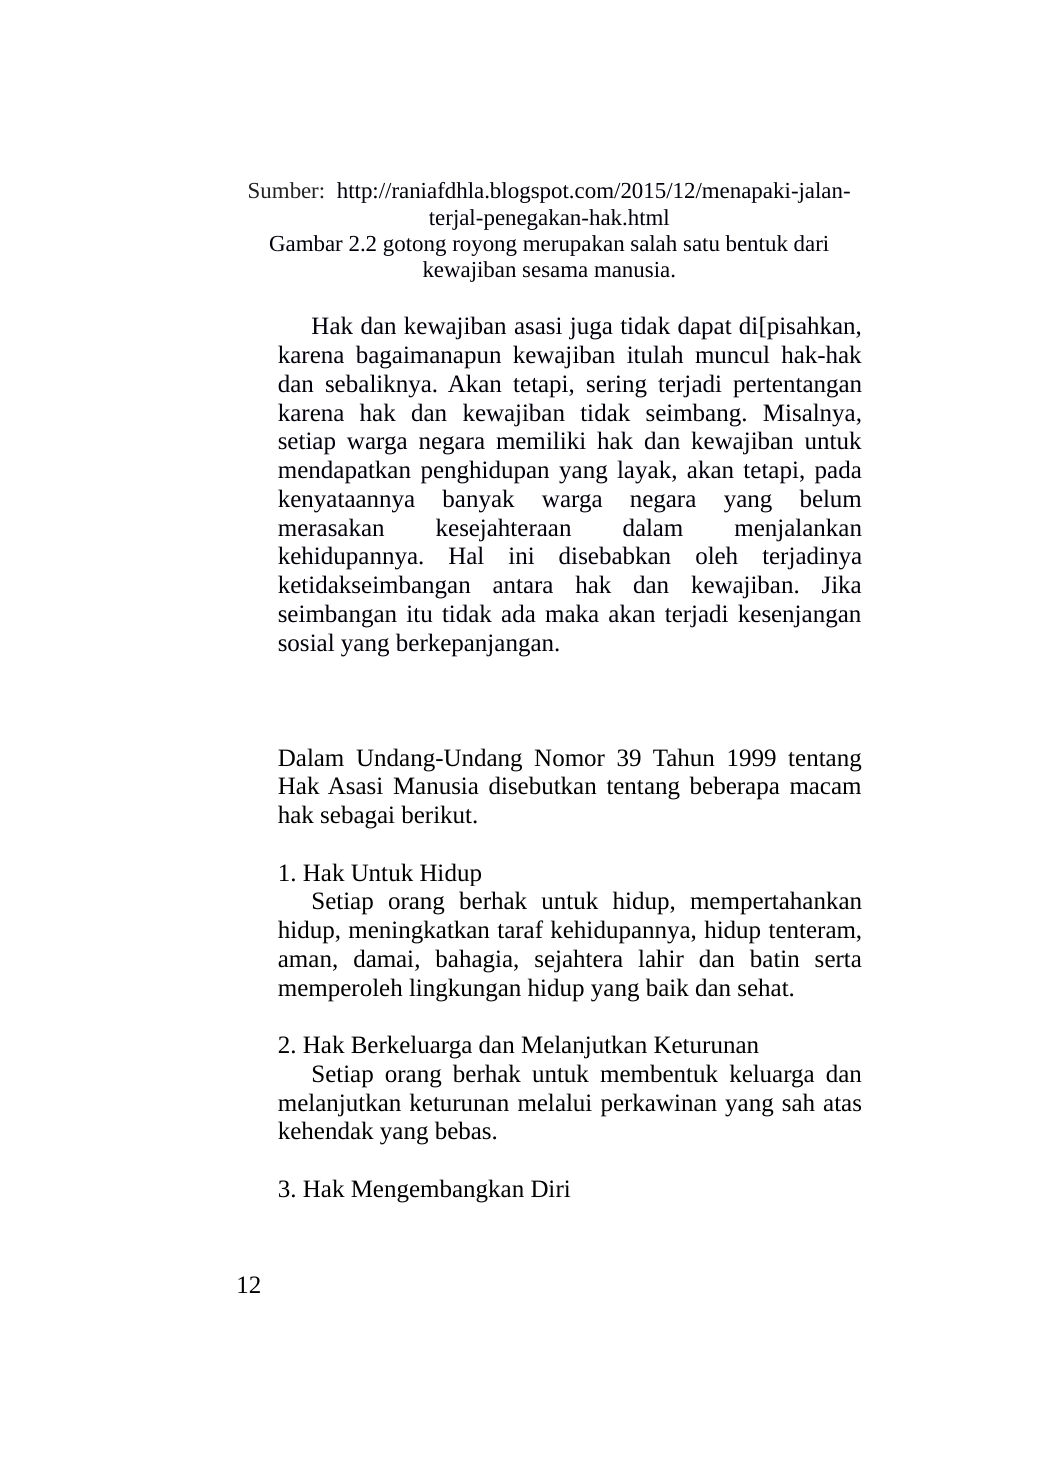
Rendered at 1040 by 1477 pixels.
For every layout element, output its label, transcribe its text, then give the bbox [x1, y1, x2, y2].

text Setiap orang berhak untuk hidup, mempertahankan hidup, meningkatkan taraf kehidupannya, hidup tenteram, aman, damai, bahagia, sejahtera lahir dan batin serta memperoleh lingkungan hidup yang baik dan sehat. [278, 886, 862, 1001]
text Hak dan kewajiban asasi juga tidak dapat di[pisahkan, karena bagaimanapun kewajiban itulah muncul hak-hak dan sebaliknya. Akan tetapi, sering terjadi pertentangan karena hak dan kewajiban tidak seimbang. Misalnya, setiap warga negara memiliki hak dan kewajiban untuk mendapatkan penghidupan yang layak, akan tetapi, pada kenyataannya banyak warga negara yang belum merasakan kesejahteraan dalam menjalankan kehidupannya. Hal ini disebabkan oleh terjadinya ketidakseimbangan antara hak dan kewajiban. Jika seimbangan itu tidak ada maka akan terjadi kesenjangan sosial yang berkepanjangan. [278, 311, 862, 656]
text 1. Hak Untuk Hidup [278, 858, 862, 886]
text Sumber: http://raniafdhla.blogspot.com/2015/12/menapaki-jalan-terjal-penegakan-hak.html [236, 177, 862, 230]
text 2. Hak Berkeluarga dan Melanjutkan Keturunan [278, 1030, 862, 1059]
text Gambar 2.2 gotong royong merupakan salah satu bentuk dari kewajiban sesama manusia. [236, 230, 862, 283]
text Setiap orang berhak untuk membentuk keluarga dan melanjutkan keturunan melalui perkawinan yang sah atas kehendak yang bebas. [278, 1059, 862, 1145]
text Dalam Undang-Undang Nomor 39 Tahun 1999 tentang Hak Asasi Manusia disebutkan tentang beberapa macam hak sebagai berikut. [278, 743, 862, 829]
text 3. Hak Mengembangkan Diri [278, 1174, 862, 1203]
